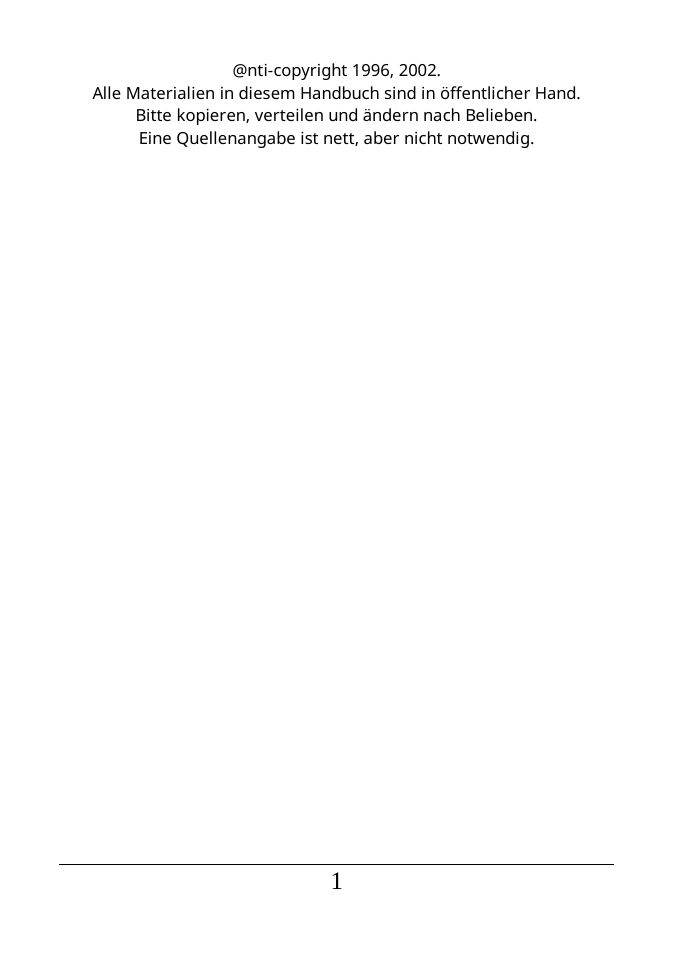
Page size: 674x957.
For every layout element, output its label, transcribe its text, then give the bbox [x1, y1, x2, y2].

text Eine Quellenangabe ist nett, aber nicht notwendig. [59, 127, 614, 149]
text Bitte kopieren, verteilen und ändern nach Belieben. [59, 104, 614, 127]
text @nti-copyright 1996, 2002. [59, 59, 614, 82]
text Alle Materialien in diesem Handbuch sind in öffentlicher Hand. [59, 82, 614, 104]
